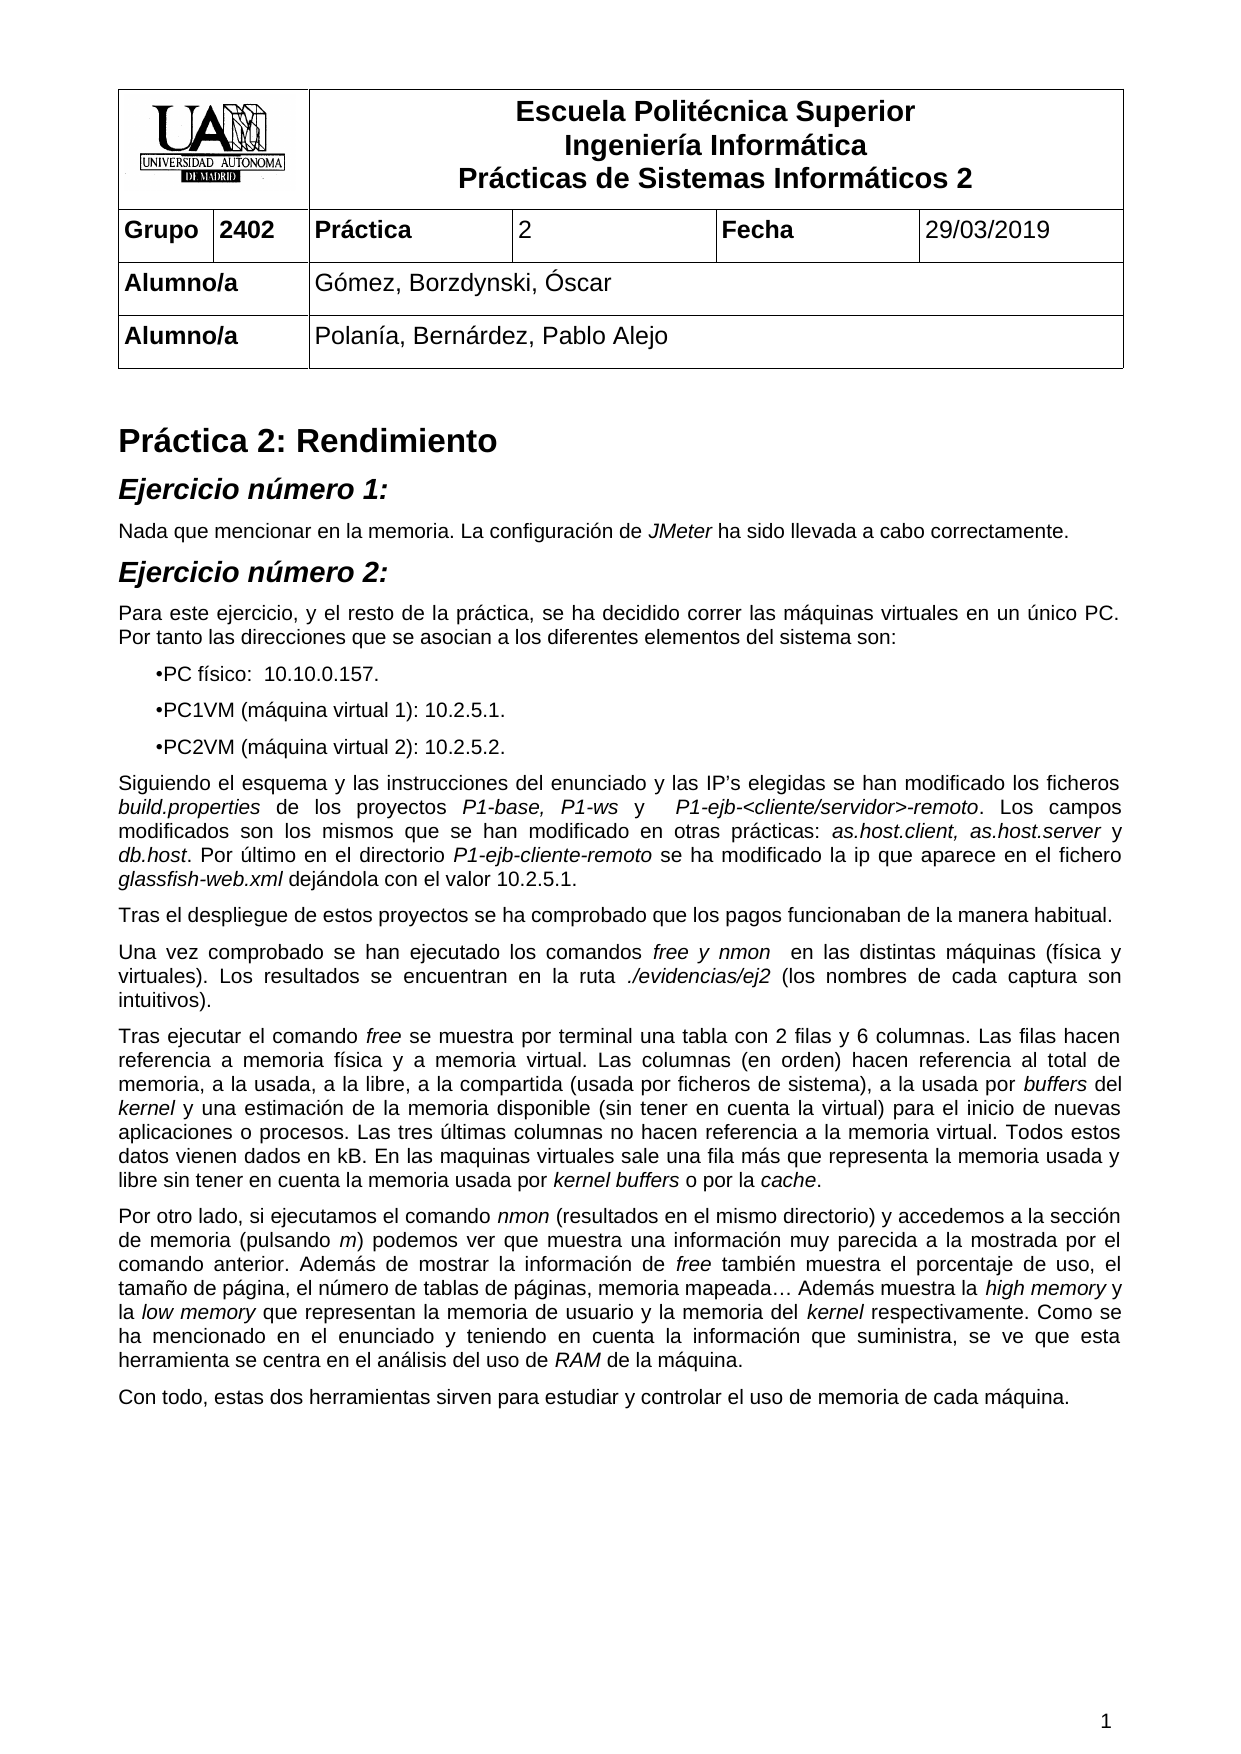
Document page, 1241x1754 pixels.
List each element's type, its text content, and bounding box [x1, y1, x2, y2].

table_cell 29/03/2019 [920, 210, 1123, 262]
subtitle Tras ejecutar el comando free se muestra por terminal una tabla con 2 filas y 6 columnas. Las filas hacen referencia a memoria física y a memoria virtual. Las columnas (en orden) hacen referencia al total de memoria, a la usada, a la libre, a la compartida (usada por ficheros de sistema), a la usada por buffers del kernel y una estimación de la memoria disponible (sin tener en cuenta la virtual) para el inicio de nuevas aplicaciones o procesos. Las tres últimas columnas no hacen referencia a la memoria virtual. Todos estos datos vienen dados en kB. En las maquinas virtuales sale una fila más que representa la memoria usada y libre sin tener en cuenta la memoria usada por kernel buffers o por la cache. [118, 1024, 1122, 1192]
table_header Escuela Politécnica Superior Ingeniería Informática Prácticas de Sistemas Informáticos 2 [310, 90, 1123, 209]
table_cell 2402 [214, 210, 308, 262]
subtitle Una vez comprobado se han ejecutado los comandos free y nmon en las distintas máquinas (física y virtuales). Los resultados se encuentran en la ruta ./evidencias/ej2 (los nombres de cada captura son intuitivos). [118, 940, 1122, 1012]
table_header [119, 90, 308, 209]
table_cell Grupo [119, 210, 213, 262]
subtitle Ejercicio número 2: [118, 555, 1122, 588]
table_cell Polanía, Bernárdez, Pablo Alejo [310, 316, 1123, 368]
table_cell Práctica [310, 210, 512, 262]
table_cell Alumno/a [119, 263, 308, 315]
table_cell 2 [513, 210, 716, 262]
subtitle Para este ejercicio, y el resto de la práctica, se ha decidido correr las máquinas virtuales en un único PC. Por tanto las direcciones que se asocian a los diferentes elementos del sistema son: [118, 601, 1122, 649]
subtitle Por otro lado, si ejecutamos el comando nmon (resultados en el mismo directorio) y accedemos a la sección de memoria (pulsando m) podemos ver que muestra una información muy parecida a la mostrada por el comando anterior. Además de mostrar la información de free también muestra el porcentaje de uso, el tamaño de página, el número de tablas de páginas, memoria mapeada… Además muestra la high memory y la low memory que representan la memoria de usuario y la memoria del kernel respectivamente. Como se ha mencionado en el enunciado y teniendo en cuenta la información que suministra, se ve que esta herramienta se centra en el análisis del uso de RAM de la máquina. [118, 1204, 1122, 1372]
table_cell Fecha [717, 210, 919, 262]
subtitle Nada que mencionar en la memoria. La configuración de JMeter ha sido llevada a cabo correctamente. [118, 518, 1122, 542]
subtitle PC1VM (máquina virtual 1): 10.2.5.1. [156, 698, 1122, 722]
table_cell Alumno/a [119, 316, 308, 368]
subtitle Ejercicio número 1: [118, 472, 1122, 506]
subtitle PC2VM (máquina virtual 2): 10.2.5.2. [156, 734, 1122, 758]
subtitle Siguiendo el esquema y las instrucciones del enunciado y las IP’s elegidas se han modificado los ficheros build.properties de los proyectos P1-base, P1-ws y P1-ejb-<cliente/servidor>-remoto. Los campos modificados son los mismos que se han modificado en otras prácticas: as.host.client, as.host.server y db.host. Por último en el directorio P1-ejb-cliente-remoto se ha modificado la ip que aparece en el fichero glassfish-web.xml dejándola con el valor 10.2.5.1. [118, 771, 1122, 891]
subtitle Práctica 2: Rendimiento [118, 421, 1122, 460]
table_cell Gómez, Borzdynski, Óscar [310, 263, 1123, 315]
subtitle Con todo, estas dos herramientas sirven para estudiar y controlar el uso de memoria de cada máquina. [118, 1384, 1122, 1408]
subtitle PC físico: 10.10.0.157. [156, 661, 1122, 685]
picture [123, 94, 296, 191]
subtitle Tras el despliegue de estos proyectos se ha comprobado que los pagos funcionaban de la manera habitual. [118, 903, 1122, 927]
